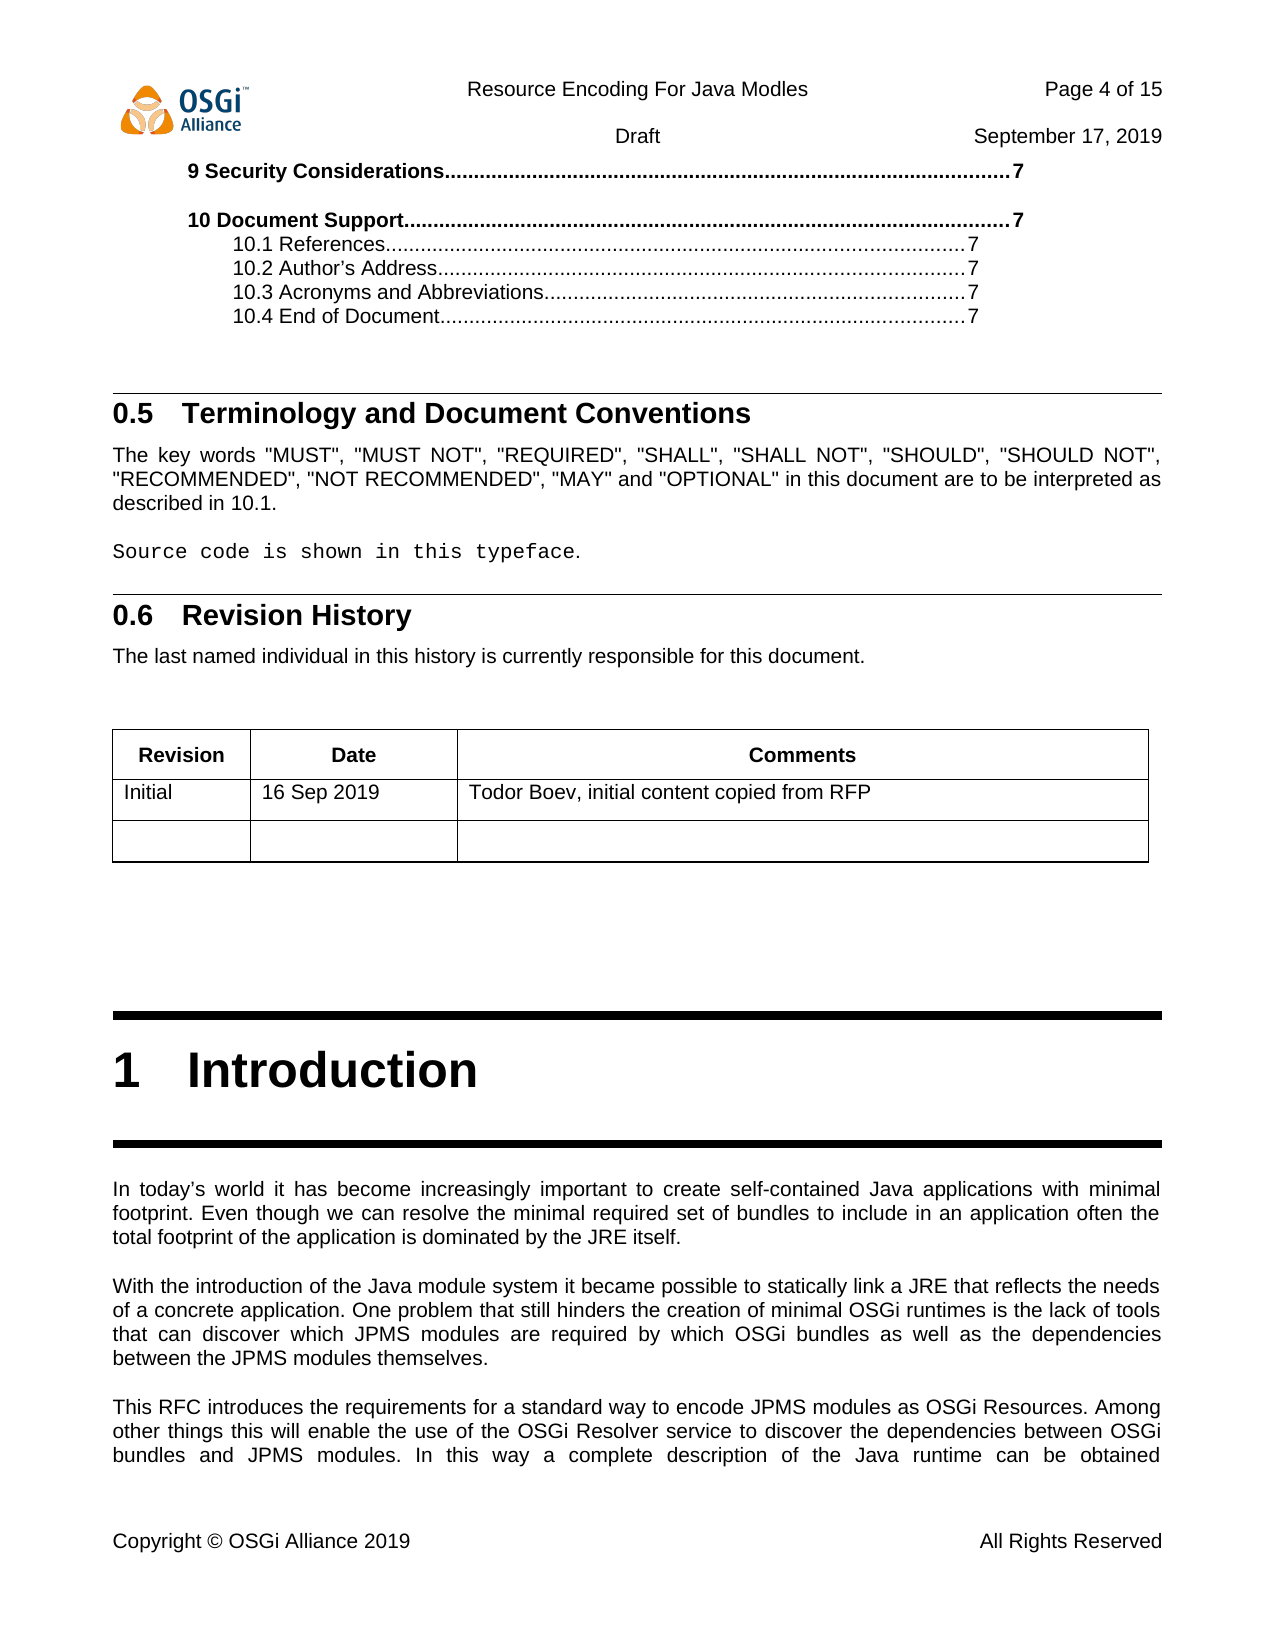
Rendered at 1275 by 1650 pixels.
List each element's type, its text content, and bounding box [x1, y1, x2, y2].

text 10.4 End of Document 7 [232, 304, 1162, 328]
subtitle Introduction [112, 1012, 1162, 1148]
table_header Comments [458, 730, 1148, 779]
table_cell 16 Sep 2019 [251, 780, 457, 820]
text 10.3 Acronyms and Abbreviations 7 [232, 280, 1162, 304]
text 10.1 References 7 [232, 232, 1162, 256]
text This RFC introduces the requirements for a standard way to encode JPMS modules as OSGi Resources. Among other things this will enable the use of the OSGi Resolver service to discover the dependencies between OSGi bundles and JPMS modules. In this way a complete description of the Java runtime can be obtained [112, 1395, 1162, 1467]
text The last named individual in this history is currently responsible for this document. [112, 643, 1162, 667]
text In today’s world it has become increasingly important to create self-contained Java applications with minimal footprint. Even though we can resolve the minimal required set of bundles to include in an application often the total footprint of the application is dominated by the JRE itself. [112, 1177, 1162, 1249]
table_header Date [251, 730, 457, 779]
table_cell [113, 821, 250, 861]
subtitle Terminology and Document Conventions [112, 394, 1162, 430]
table_cell [251, 821, 457, 861]
picture [113, 78, 257, 142]
text Source code is shown in this typeface. [112, 539, 1162, 565]
text The key words "MUST", "MUST NOT", "REQUIRED", "SHALL", "SHALL NOT", "SHOULD", "SHOULD NOT", "RECOMMENDED", "NOT RECOMMENDED", "MAY" and "OPTIONAL" in this document are to be interpreted as described in 10.1. [112, 442, 1162, 514]
text 9 Security Considerations 7 [187, 159, 1162, 183]
table_cell Todor Boev, initial content copied from RFP [458, 780, 1148, 820]
table_cell Initial [113, 780, 250, 820]
text 10.2 Author’s Address 7 [232, 256, 1162, 280]
table_header Revision [113, 730, 250, 779]
text With the introduction of the Java module system it became possible to statically link a JRE that reflects the needs of a concrete application. One problem that still hinders the creation of minimal OSGi runtimes is the lack of tools that can discover which JPMS modules are required by which OSGi bundles as well as the dependencies between the JPMS modules themselves. [112, 1274, 1162, 1370]
subtitle Revision History [112, 595, 1162, 631]
table_cell [458, 821, 1148, 861]
text 10 Document Support 7 [187, 208, 1162, 232]
